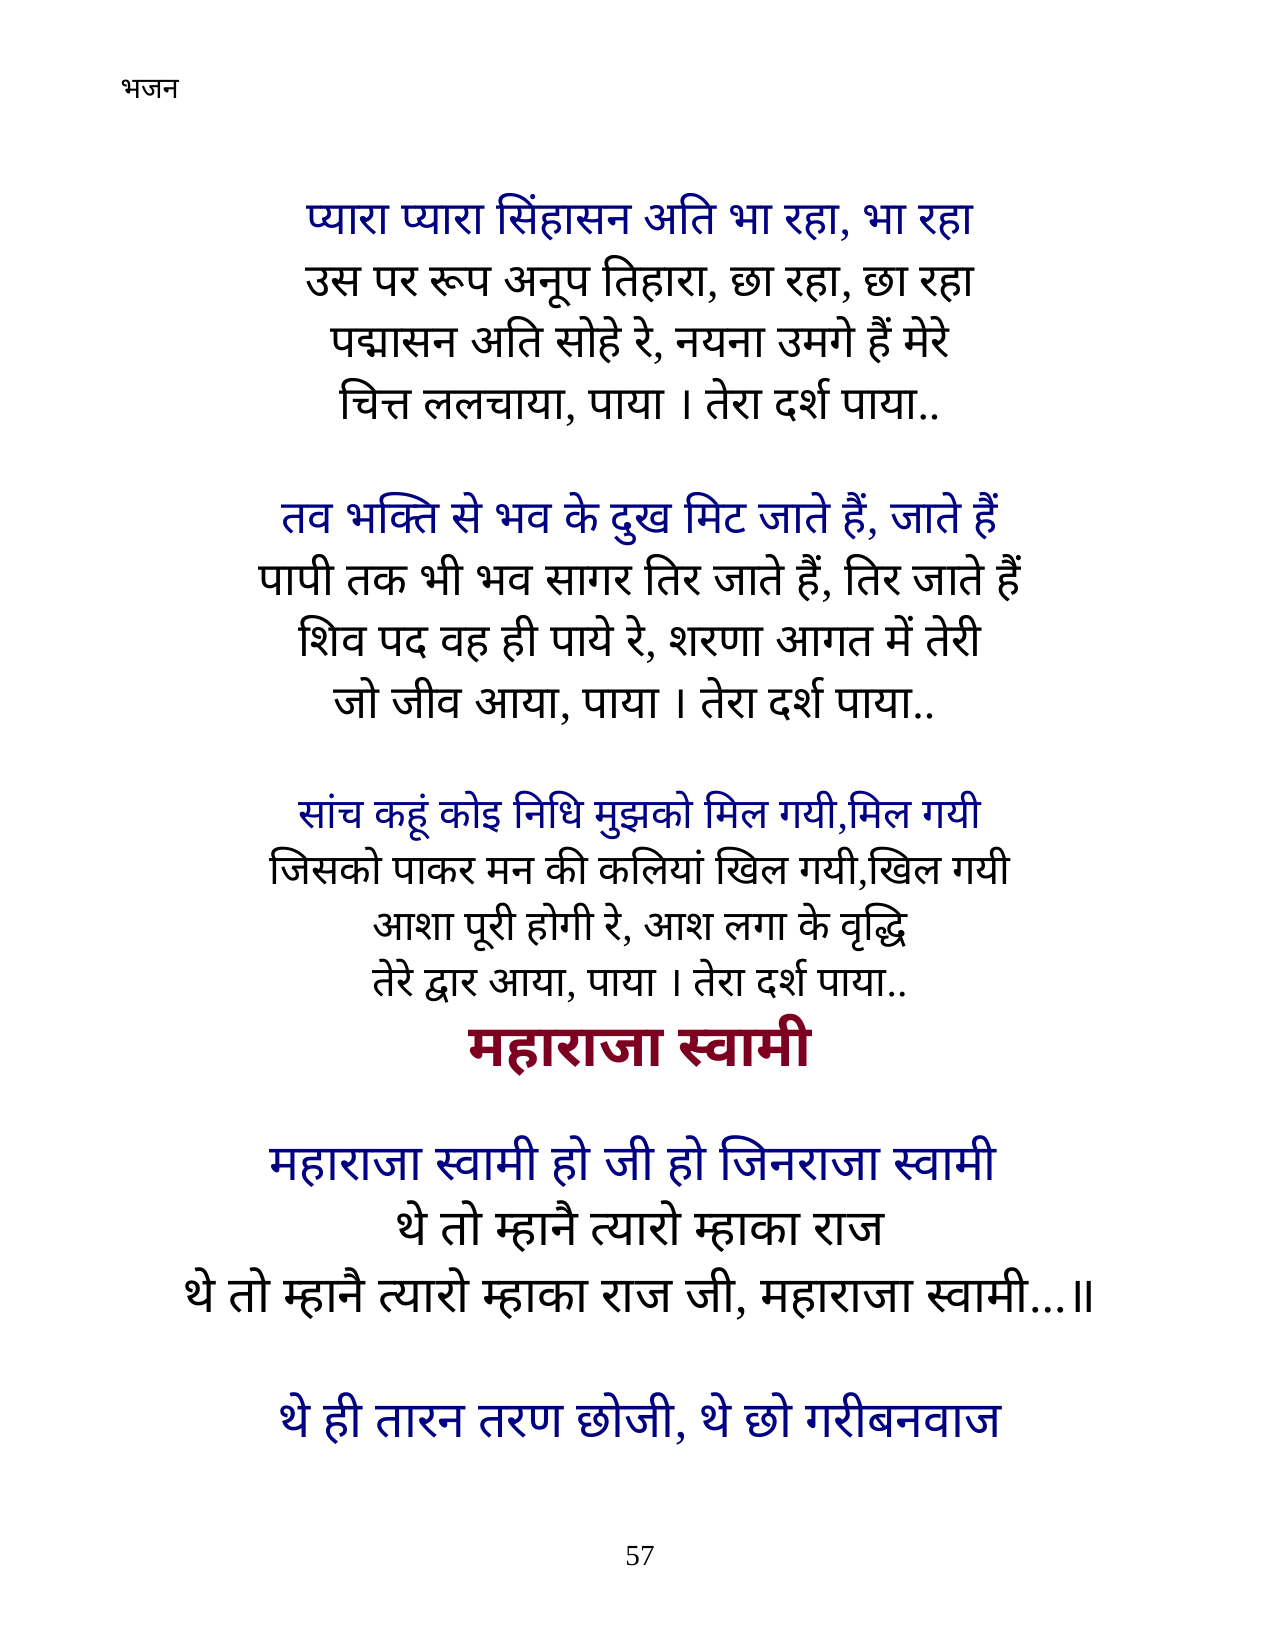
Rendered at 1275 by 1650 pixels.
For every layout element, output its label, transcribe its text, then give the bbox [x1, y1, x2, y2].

text जो जीव आया, पाया । तेरा दर्श पाया.. [83, 676, 1196, 737]
text महाराजा स्वामी हो जी हो जिनराजा स्वामी [83, 1136, 1196, 1201]
text चित्त ललचाया, पाया । तेरा दर्श पाया.. [83, 377, 1196, 438]
text थे ही तारन तरण छोजी, थे छो गरीबनवाज [83, 1391, 1196, 1458]
text तेरे द्वार आया, पाया । तेरा दर्श पाया.. [83, 958, 1196, 1014]
text आशा पूरी होगी रे, आश लगा के वृद्धि [83, 902, 1196, 958]
text थे तो म्हानै त्यारो म्हाका राज जी, महाराजा स्वामी...॥ [83, 1266, 1196, 1333]
text सांच कहूं कोइ निधि मुझको मिल गयी,मिल गयी [83, 790, 1196, 846]
text जिसको पाकर मन की कलियां खिल गयी,खिल गयी [83, 846, 1196, 902]
text महाराजा स्वामी [83, 1014, 1196, 1090]
text शिव पद वह ही पाये रे, शरणा आगत में तेरी [83, 614, 1196, 676]
text तव भक्ति से भव के दुख मिट जाते हैं, जाते हैं [83, 491, 1196, 552]
text थे तो म्हानै त्यारो म्हाका राज [83, 1201, 1196, 1266]
text उस पर रूप अनूप तिहारा, छा रहा, छा रहा [83, 253, 1196, 315]
text पद्मासन अति सोहे रे, नयना उमगे हैं मेरे [83, 315, 1196, 377]
text प्यारा प्यारा सिंहासन अति भा रहा, भा रहा [83, 192, 1196, 253]
text पापी तक भी भव सागर तिर जाते हैं, तिर जाते हैं [83, 552, 1196, 614]
